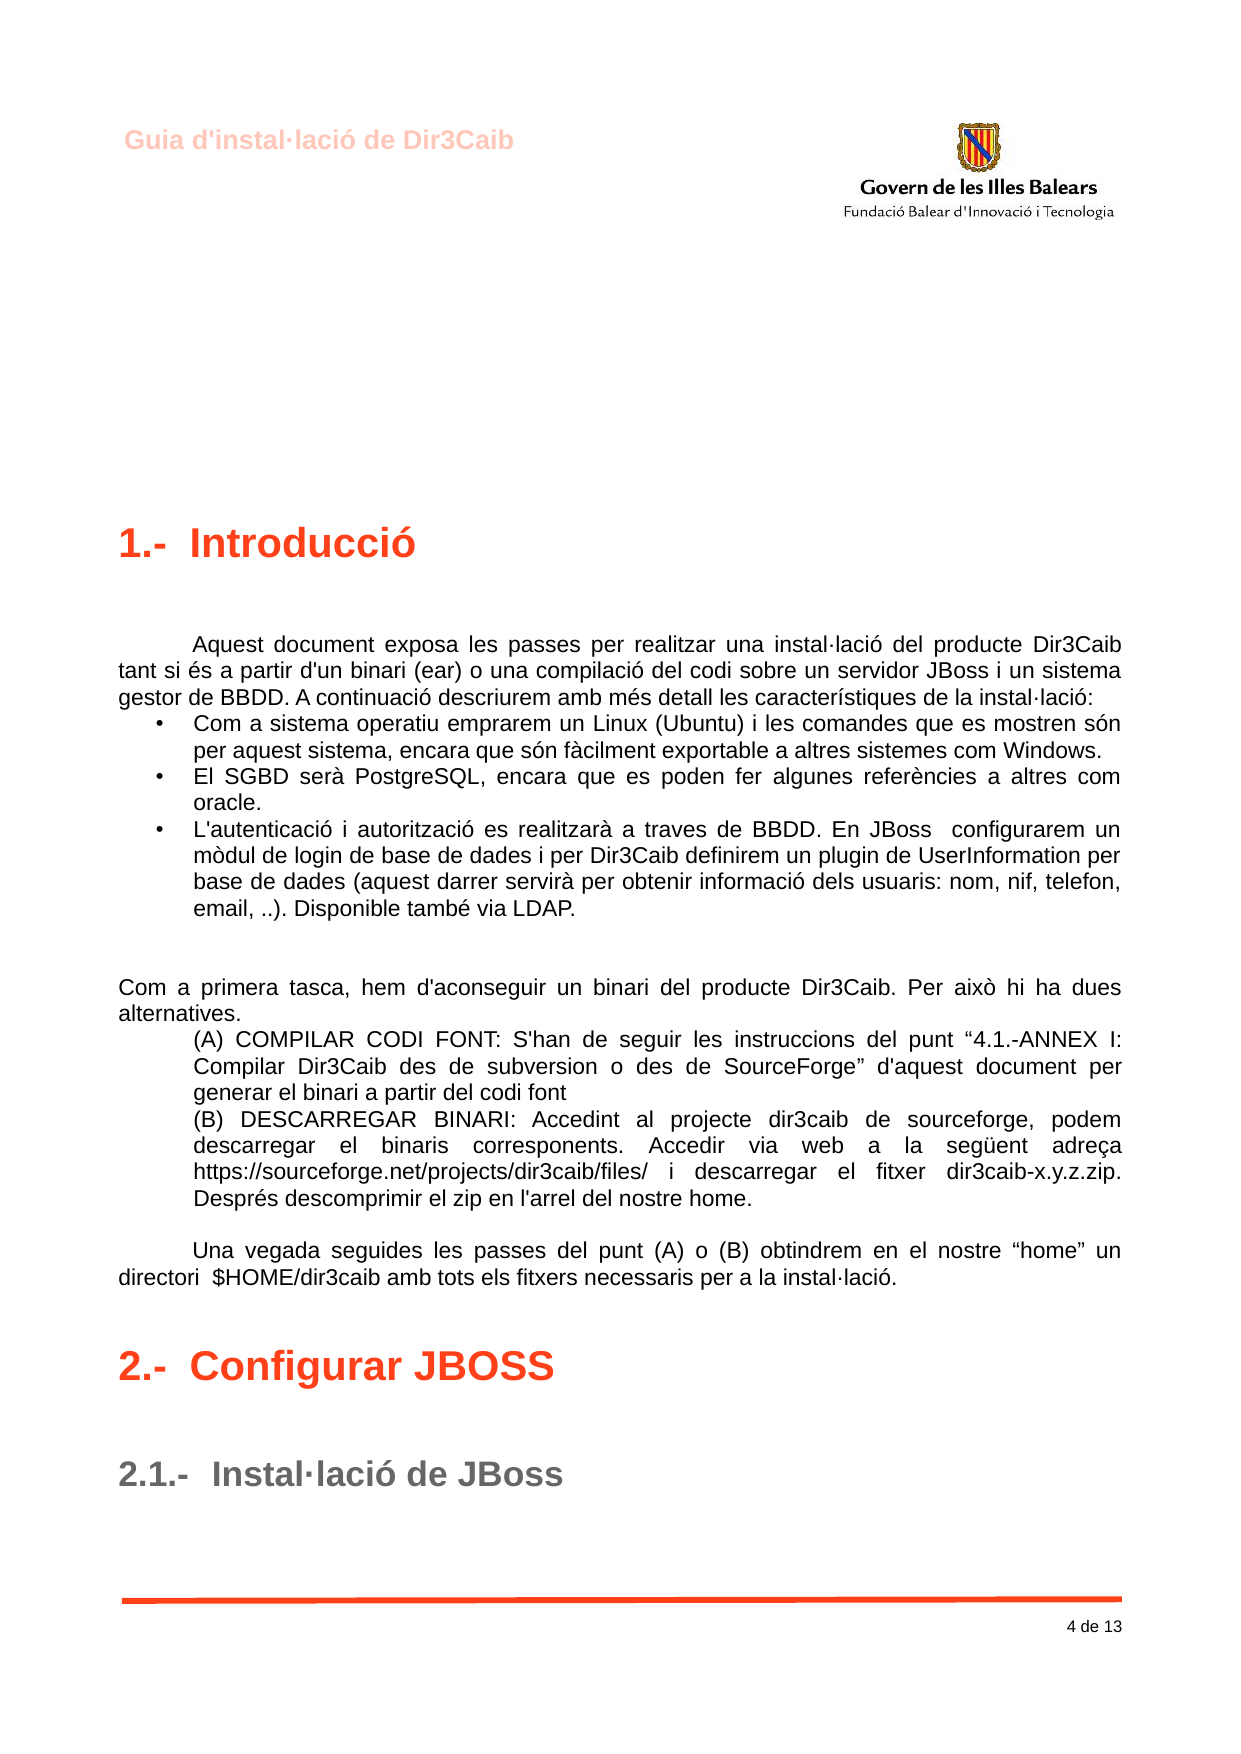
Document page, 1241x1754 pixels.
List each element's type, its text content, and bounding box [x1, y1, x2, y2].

list L'autenticació i autorització es realitzarà a traves de BBDD. En JBoss configurarem un mòdul de login de base de dades i per Dir3Caib definirem un plugin de UserInformation per base de dades (aquest darrer servirà per obtenir informació dels usuaris: nom, nif, telefon, email, ..). Disponible també via LDAP. [156, 816, 1122, 921]
text Una vegada seguides les passes del punt (A) o (B) obtindrem en el nostre “home” un directori $HOME/dir3caib amb tots els fitxers necessaris per a la instal·lació. [118, 1237, 1122, 1290]
text (A) COMPILAR CODI FONT: S'han de seguir les instruccions del punt “4.1.-ANNEX I: Compilar Dir3Caib des de subversion o des de SourceForge” d'aquest document per generar el binari a partir del codi font [193, 1026, 1122, 1106]
list El SGBD serà PostgreSQL, encara que es poden fer algunes referències a altres com oracle. [156, 763, 1122, 816]
subtitle Introducció [118, 518, 1122, 566]
text Aquest document exposa les passes per realitzar una instal·lació del producte Dir3Caib tant si és a partir d'un binari (ear) o una compilació del codi sobre un servidor JBoss i un sistema gestor de BBDD. A continuació descriurem amb més detall les característiques de la instal·lació: [118, 631, 1122, 710]
picture [840, 123, 1117, 220]
subtitle Configurar JBOSS [118, 1341, 1122, 1389]
subtitle Instal·lació de JBoss [118, 1453, 1122, 1494]
text (B) DESCARREGAR BINARI: Accedint al projecte dir3caib de sourceforge, podem descarregar el binaris corresponents. Accedir via web a la següent adreça https://sourceforge.net/projects/dir3caib/files/ i descarregar el fitxer dir3caib-x.y.z.zip. Després descomprimir el zip en l'arrel del nostre home. [193, 1106, 1122, 1211]
list Com a sistema operatiu emprarem un Linux (Ubuntu) i les comandes que es mostren són per aquest sistema, encara que són fàcilment exportable a altres sistemes com Windows. [156, 710, 1122, 763]
text Com a primera tasca, hem d'aconseguir un binari del producte Dir3Caib. Per això hi ha dues alternatives. [118, 974, 1122, 1026]
